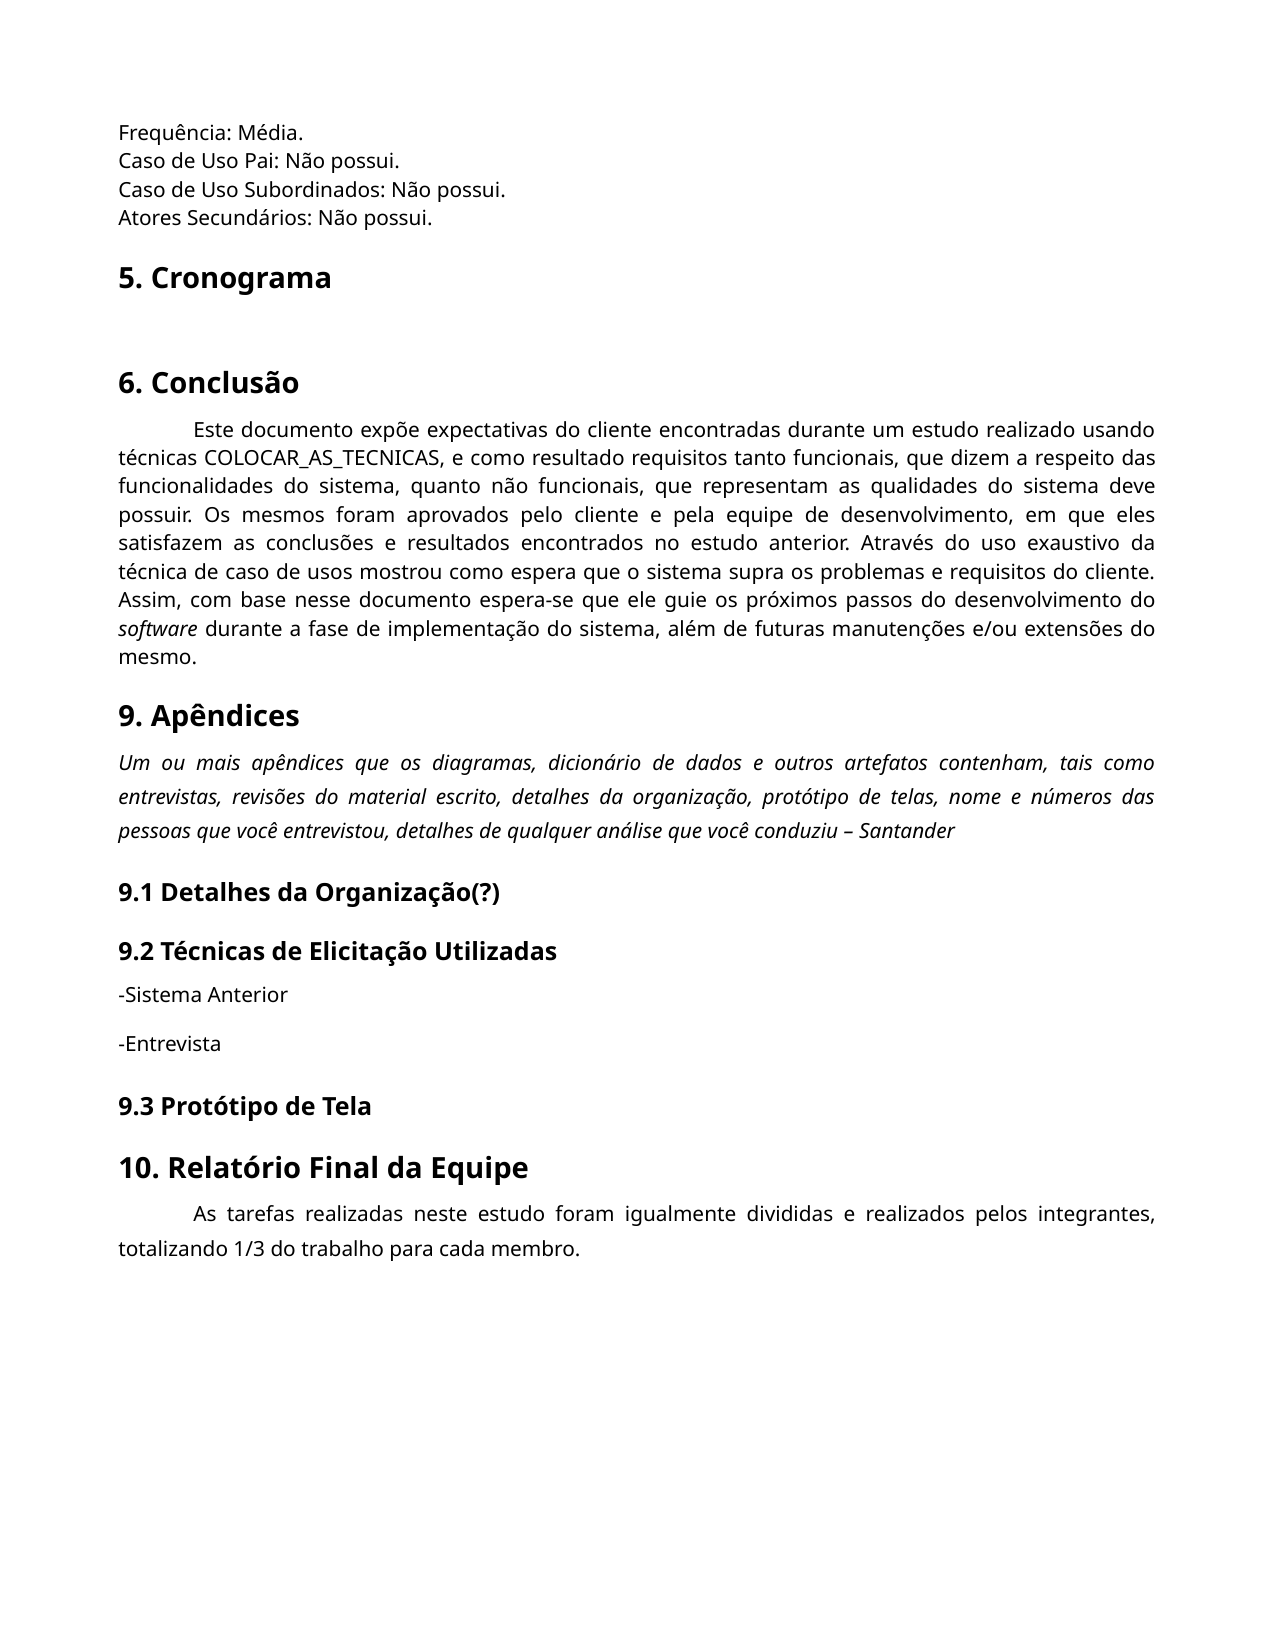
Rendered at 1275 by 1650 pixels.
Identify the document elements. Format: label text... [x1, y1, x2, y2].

title 10. Relatório Final da Equipe [118, 1147, 1157, 1187]
title 9.2 Técnicas de Elicitação Utilizadas [118, 934, 1157, 968]
text Frequência: Média. [118, 118, 1157, 147]
text Caso de Uso Subordinados: Não possui. [118, 175, 1157, 203]
title 9.1 Detalhes da Organização(?) [118, 875, 1157, 909]
title 5. Cronograma [118, 257, 1157, 297]
text Caso de Uso Pai: Não possui. [118, 147, 1157, 175]
text Este documento expõe expectativas do cliente encontradas durante um estudo realizado usando técnicas COLOCAR_AS_TECNICAS, e como resultado requisitos tanto funcionais, que dizem a respeito das funcionalidades do sistema, quanto não funcionais, que representam as qualidades do sistema deve possuir. Os mesmos foram aprovados pelo cliente e pela equipe de desenvolvimento, em que eles satisfazem as conclusões e resultados encontrados no estudo anterior. Através do uso exaustivo da técnica de caso de usos mostrou como espera que o sistema supra os problemas e requisitos do cliente. Assim, com base nesse documento espera-se que ele guie os próximos passos do desenvolvimento do software durante a fase de implementação do sistema, além de futuras manutenções e/ou extensões do mesmo. [118, 415, 1157, 671]
text -Sistema Anterior [118, 981, 1157, 1009]
text Um ou mais apêndices que os diagramas, dicionário de dados e outros artefatos contenham, tais como entrevistas, revisões do material escrito, detalhes da organização, protótipo de telas, nome e números das pessoas que você entrevistou, detalhes de qualquer análise que você conduziu – Santander [118, 748, 1157, 844]
text Atores Secundários: Não possui. [118, 203, 1157, 232]
text As tarefas realizadas neste estudo foram igualmente divididas e realizados pelos integrantes, totalizando 1/3 do trabalho para cada membro. [118, 1199, 1157, 1262]
text -Entrevista [118, 1029, 1157, 1058]
title 9.3 Protótipo de Tela [118, 1088, 1157, 1122]
title 6. Conclusão [118, 362, 1157, 402]
title 9. Apêndices [118, 696, 1157, 735]
